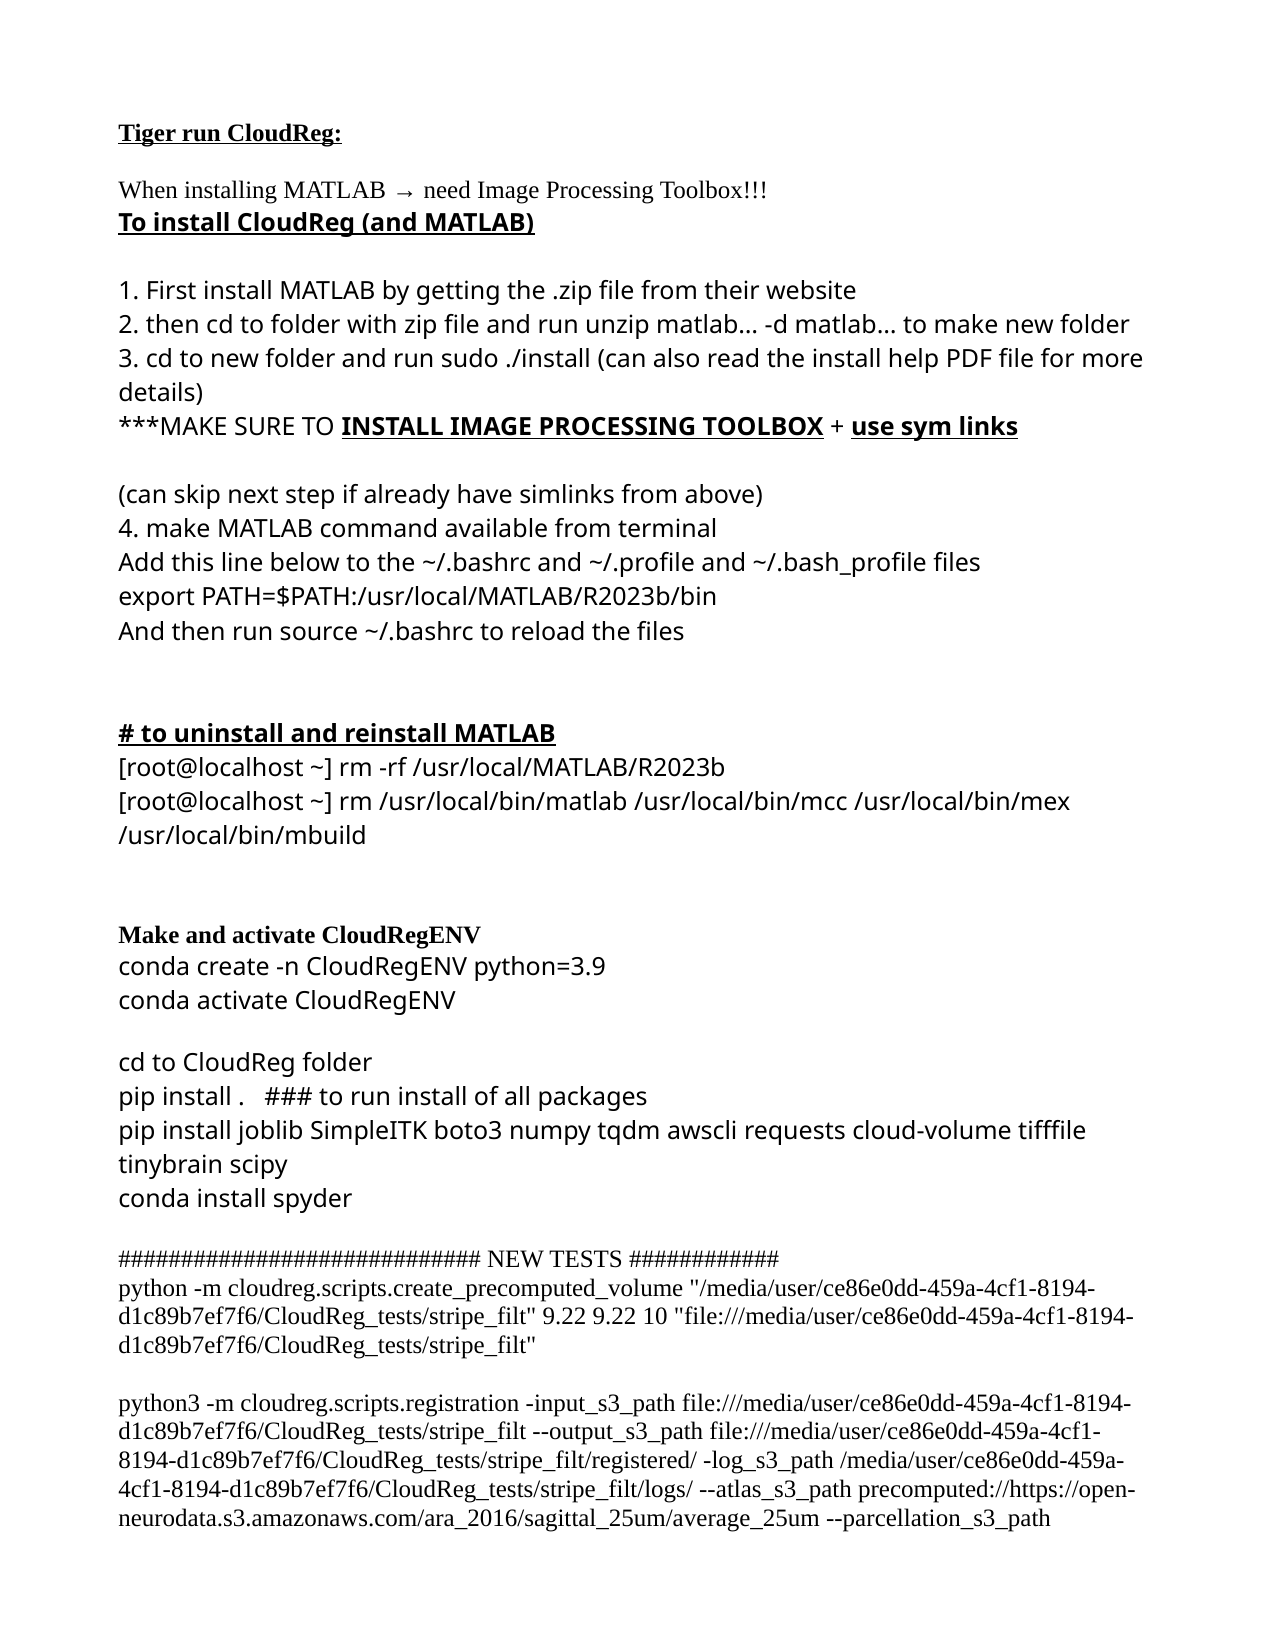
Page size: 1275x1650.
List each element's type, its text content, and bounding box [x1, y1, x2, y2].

text cd to CloudReg folder [118, 1045, 1157, 1079]
text When installing MATLAB → need Image Processing Toolbox!!! [118, 176, 1157, 204]
text (can skip next step if already have simlinks from above) [118, 477, 1157, 511]
text conda activate CloudRegENV [118, 982, 1157, 1017]
text pip install . ### to run install of all packages [118, 1079, 1157, 1113]
text [root@localhost ~] rm /usr/local/bin/matlab /usr/local/bin/mcc /usr/local/bin/mex /usr/local/bin/mbuild [118, 783, 1157, 852]
text 4. make MATLAB command available from terminal [118, 511, 1157, 545]
text conda create -n CloudRegENV python=3.9 [118, 948, 1157, 982]
text ############################# NEW TESTS ############ [118, 1244, 1157, 1273]
text And then run source ~/.bashrc to reload the files [118, 613, 1157, 647]
text Add this line below to the ~/.bashrc and ~/.profile and ~/.bash_profile files [118, 545, 1157, 579]
text python3 -m cloudreg.scripts.registration -input_s3_path file:///media/user/ce86e0dd-459a-4cf1-8194-d1c89b7ef7f6/CloudReg_tests/stripe_filt --output_s3_path file:///media/user/ce86e0dd-459a-4cf1-8194-d1c89b7ef7f6/CloudReg_tests/stripe_filt/registered/ -log_s3_path /media/user/ce86e0dd-459a-4cf1-8194-d1c89b7ef7f6/CloudReg_tests/stripe_filt/logs/ --atlas_s3_path precomputed://https://open-neurodata.s3.amazonaws.com/ara_2016/sagittal_25um/average_25um --parcellation_s3_path [118, 1388, 1157, 1531]
text ***MAKE SURE TO INSTALL IMAGE PROCESSING TOOLBOX + use sym links [118, 409, 1157, 443]
text python -m cloudreg.scripts.create_precomputed_volume "/media/user/ce86e0dd-459a-4cf1-8194-d1c89b7ef7f6/CloudReg_tests/stripe_filt" 9.22 9.22 10 "file:///media/user/ce86e0dd-459a-4cf1-8194-d1c89b7ef7f6/CloudReg_tests/stripe_filt" [118, 1273, 1157, 1359]
text export PATH=$PATH:/usr/local/MATLAB/R2023b/bin [118, 579, 1157, 613]
text [root@localhost ~] rm -rf /usr/local/MATLAB/R2023b [118, 749, 1157, 783]
text To install CloudReg (and MATLAB) [118, 204, 1157, 238]
text 1. First install MATLAB by getting the .zip file from their website [118, 272, 1157, 307]
text pip install joblib SimpleITK boto3 numpy tqdm awscli requests cloud-volume tifffile tinybrain scipy [118, 1113, 1157, 1181]
text # to uninstall and reinstall MATLAB [118, 715, 1157, 749]
text Make and activate CloudRegENV [118, 920, 1157, 948]
text conda install spyder [118, 1181, 1157, 1215]
text 3. cd to new folder and run sudo ./install (can also read the install help PDF file for more details) [118, 341, 1157, 409]
text 2. then cd to folder with zip file and run unzip matlab… -d matlab… to make new folder [118, 307, 1157, 341]
text Tiger run CloudReg: [118, 118, 1157, 147]
